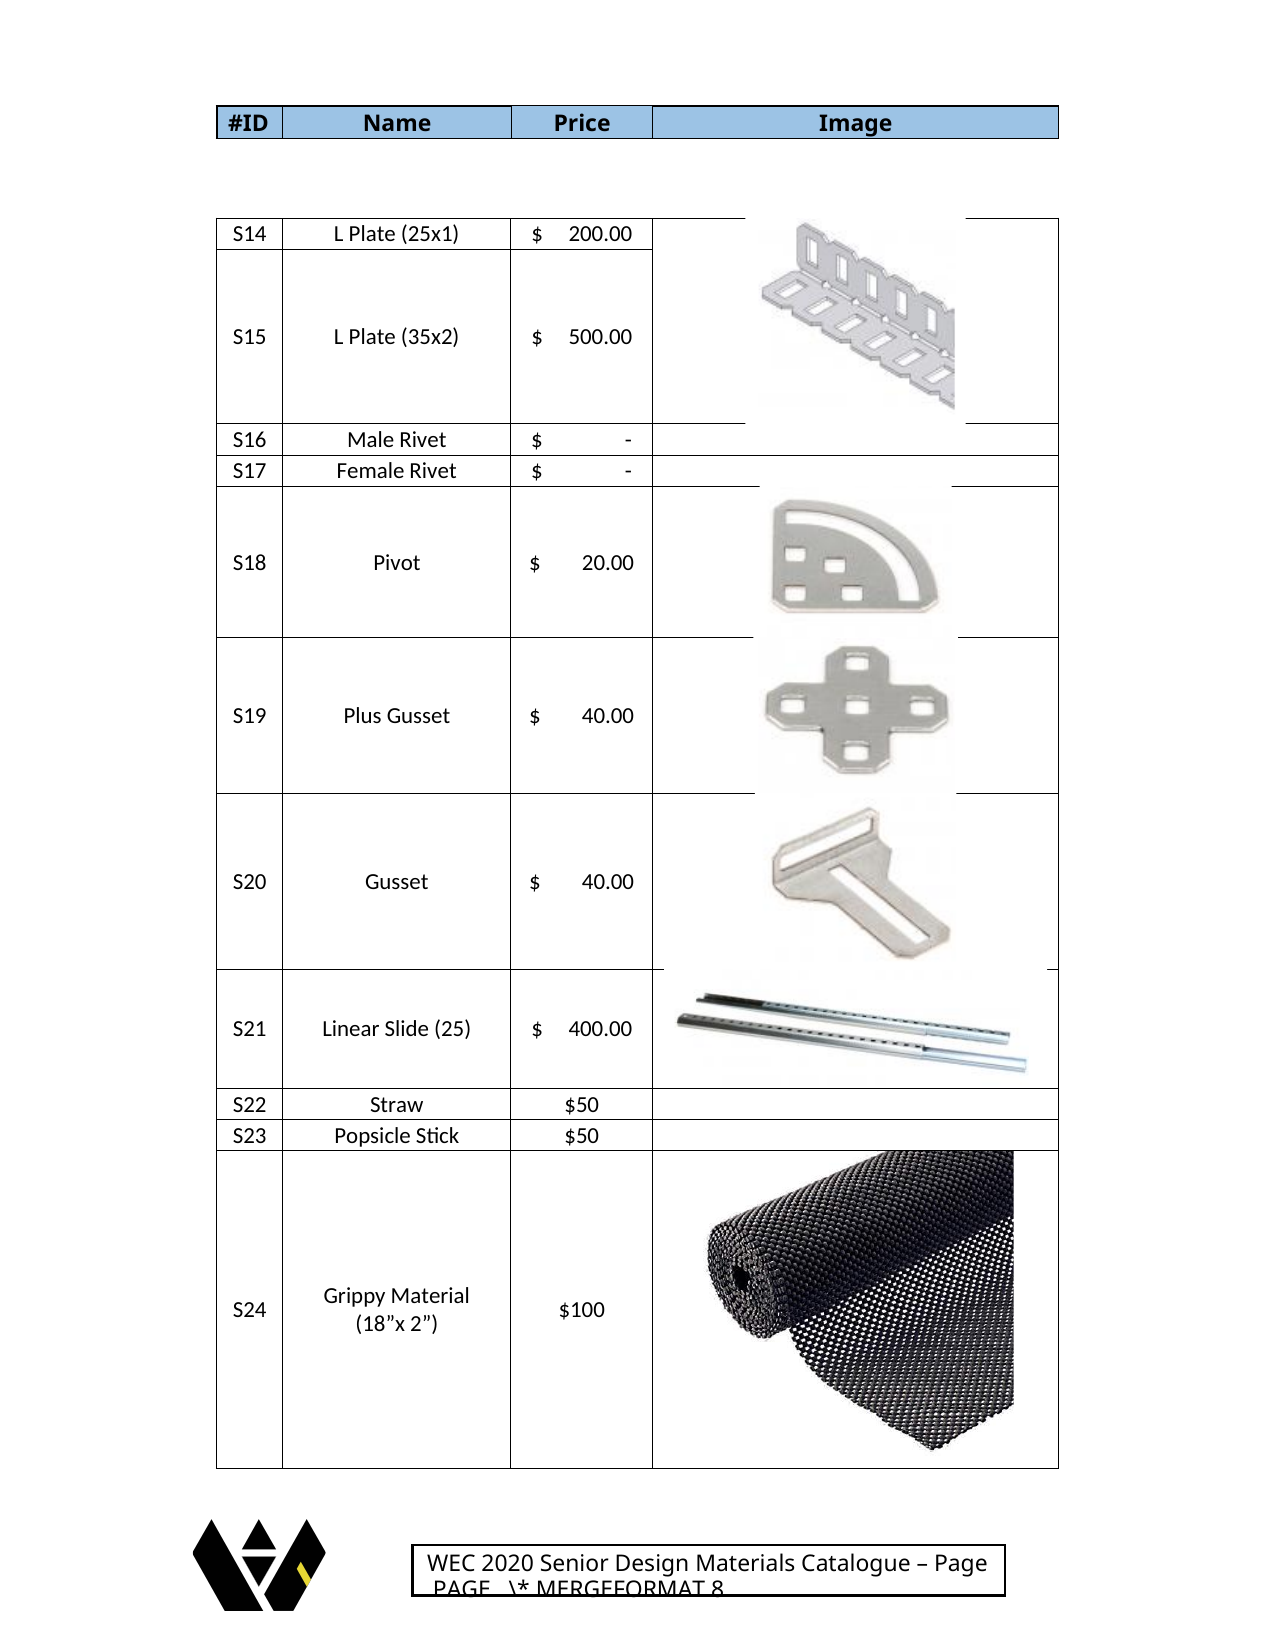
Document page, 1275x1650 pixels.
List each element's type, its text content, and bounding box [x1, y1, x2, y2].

table_header [966, 219, 1058, 423]
table_header [653, 219, 745, 423]
table_cell $100 [511, 1151, 652, 1467]
table_header S14 [217, 219, 282, 249]
table_cell [653, 456, 1058, 486]
table_cell Female Rivet [283, 456, 510, 486]
table_cell [958, 638, 1058, 792]
table_cell [952, 487, 1058, 637]
table_cell S18 [217, 487, 282, 637]
table_cell $50 [511, 1089, 652, 1119]
table_header L Plate (25x1) [283, 219, 510, 249]
table_cell [653, 1120, 1058, 1150]
table_cell [957, 794, 1058, 968]
table_cell Straw [283, 1089, 510, 1119]
picture [192, 1519, 326, 1611]
table_cell S20 [217, 794, 282, 968]
table_cell S17 [217, 456, 282, 486]
table_cell S19 [217, 638, 282, 792]
table_cell Popsicle Stick [283, 1120, 510, 1150]
picture [664, 486, 1048, 1088]
table_cell S24 [217, 1151, 282, 1467]
table_cell L Plate (35x2) [283, 250, 510, 423]
table_cell $ - [511, 456, 652, 486]
table_cell $ 40.00 [511, 794, 652, 968]
table_cell [653, 794, 754, 968]
table_cell $50 [511, 1120, 652, 1150]
table_cell [1048, 970, 1058, 1088]
table_cell Linear Slide (25) [283, 970, 510, 1088]
table_cell $ 400.00 [511, 970, 652, 1088]
table_cell [653, 424, 1058, 454]
table_cell S22 [217, 1089, 282, 1119]
table_cell Male Rivet [283, 424, 510, 454]
table_cell $ 40.00 [511, 638, 652, 792]
table_cell $ - [511, 424, 652, 454]
table_cell [653, 1089, 1058, 1119]
table_cell Pivot [283, 487, 510, 637]
table_header $ 200.00 [511, 219, 652, 249]
table_cell [653, 487, 759, 637]
picture [697, 1151, 1014, 1468]
table_cell [653, 970, 664, 1088]
table_cell [653, 1151, 697, 1467]
table_cell [1014, 1151, 1058, 1467]
table_cell $ 20.00 [511, 487, 652, 637]
table_cell Plus Gusset [283, 638, 510, 792]
picture [745, 218, 966, 424]
table_cell $ 500.00 [511, 250, 652, 423]
table_cell S21 [217, 970, 282, 1088]
table_cell S16 [217, 424, 282, 454]
table_cell Gusset [283, 794, 510, 968]
table_cell Grippy Material (18”x 2”) [283, 1151, 510, 1467]
table_cell [653, 638, 753, 792]
table_cell S15 [217, 250, 282, 423]
table_cell S23 [217, 1120, 282, 1150]
